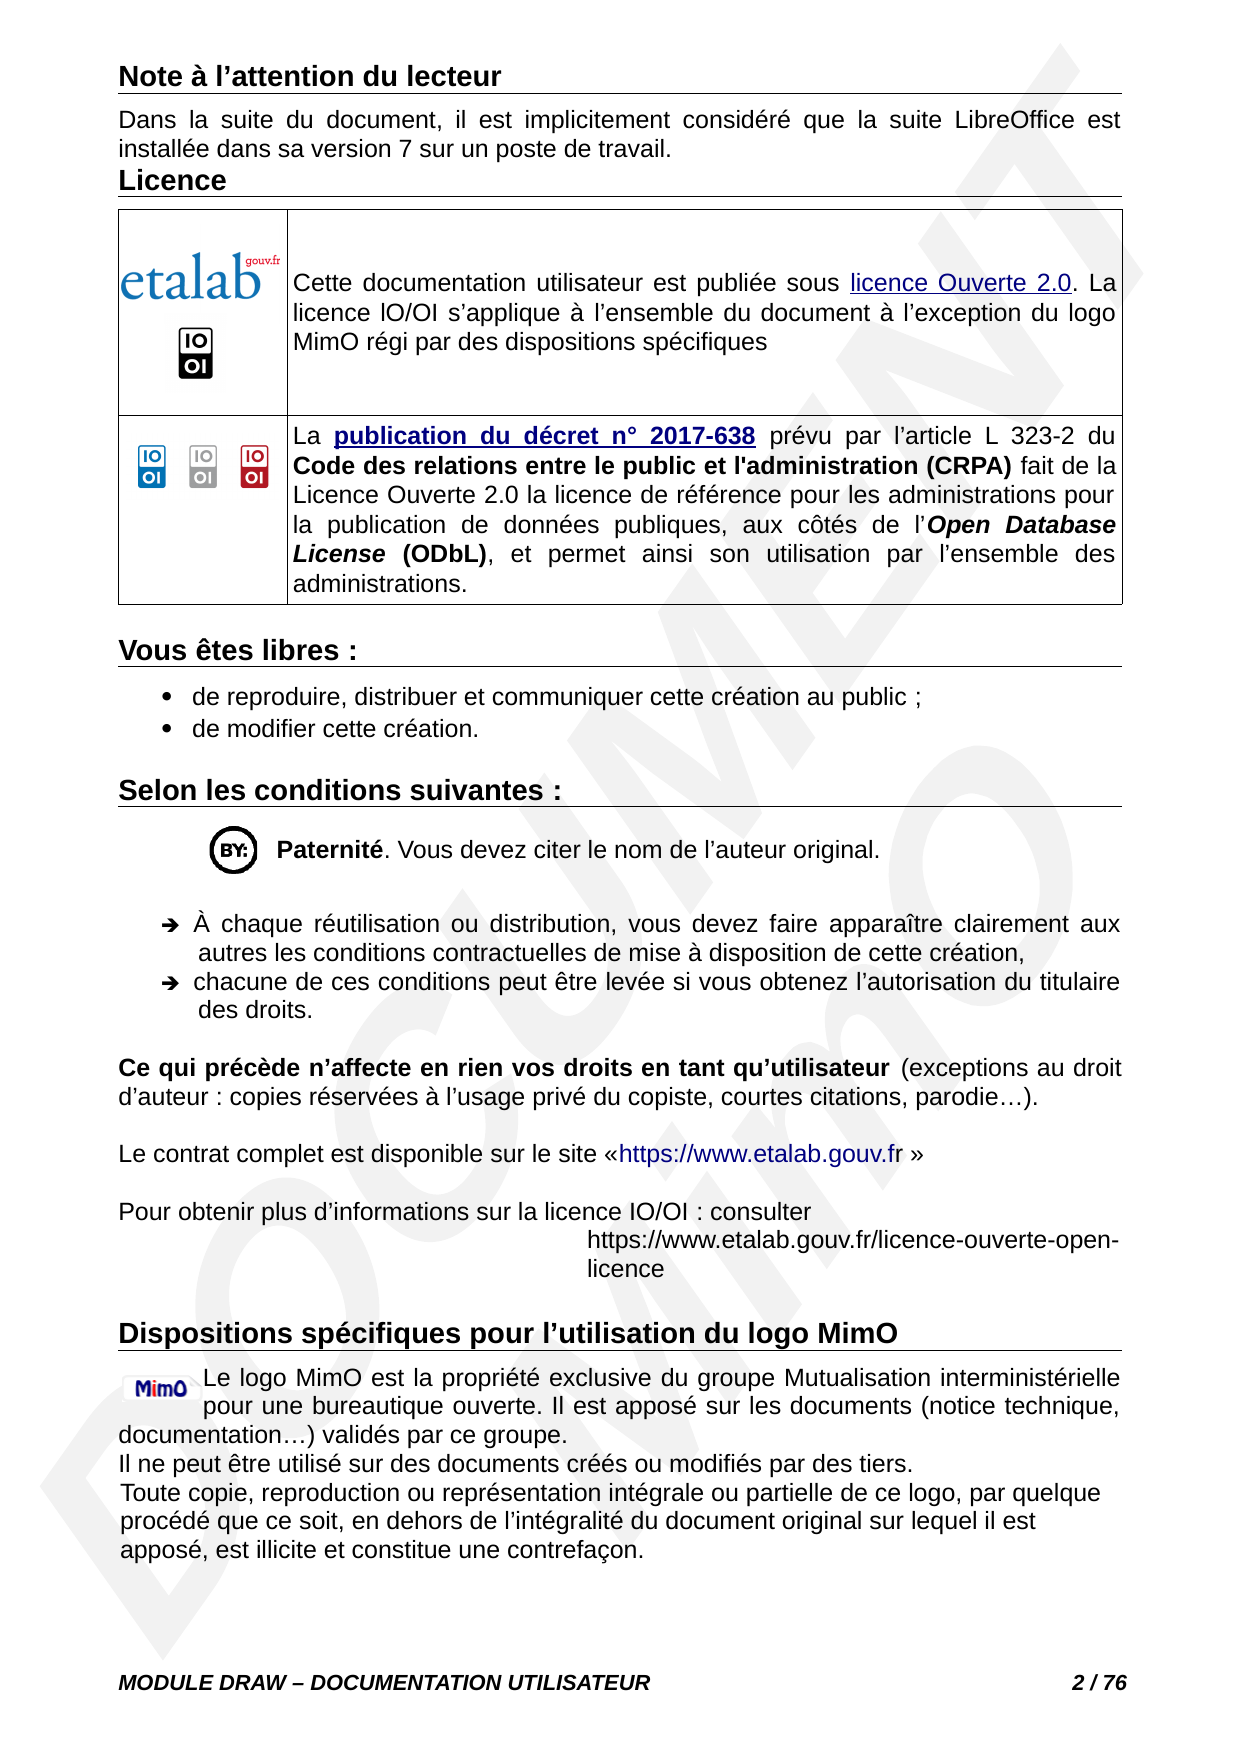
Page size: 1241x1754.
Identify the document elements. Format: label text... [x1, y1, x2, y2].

picture [126, 433, 280, 500]
text Note à l’attention du lecteur [118, 59, 1122, 93]
text Ce qui précède n’affecte en rien vos droits en tant qu’utilisateur (exceptions au droit d’auteur : copies réservées à l’usage privé du copiste, courtes citations, parodie…). [118, 1053, 1122, 1110]
table_cell [119, 416, 287, 604]
picture [121, 224, 280, 393]
text Toute copie, reproduction ou représentation intégrale ou partielle de ce logo, par quelque procédé que ce soit, en dehors de l’intégralité du document original sur lequel il est apposé, est illicite et constitue une contrefaçon. [120, 1477, 1122, 1564]
table_header [119, 210, 287, 415]
text Le logo MimO est la propriété exclusive du groupe Mutualisation interministérielle pour une bureautique ouverte. Il est apposé sur les documents (notice technique, documentation…) validés par ce groupe. [118, 1362, 1122, 1449]
text Selon les conditions suivantes : [118, 773, 1122, 806]
list chacune de ces conditions peut être levée si vous obtenez l’autorisation du titulaire des droits. [160, 966, 1122, 1024]
table_header Paternité. Vous devez citer le nom de l’auteur original. [270, 819, 1120, 880]
text Licence [118, 163, 1122, 196]
list de modifier cette création. [162, 711, 1122, 744]
picture [209, 825, 258, 874]
table_header [203, 819, 270, 880]
list de reproduire, distribuer et communiquer cette création au public ; [162, 679, 1122, 711]
text Vous êtes libres : [118, 633, 1122, 666]
text Dispositions spécifiques pour l’utilisation du logo MimO [118, 1316, 1122, 1350]
picture [122, 1375, 203, 1402]
text Il ne peut être utilisé sur des documents créés ou modifiés par des tiers. [118, 1449, 1122, 1477]
text Le contrat complet est disponible sur le site «https://www.etalab.gouv.fr » [118, 1139, 1122, 1168]
list À chaque réutilisation ou distribution, vous devez faire apparaître clairement aux autres les conditions contractuelles de mise à disposition de cette création, [160, 909, 1122, 966]
table_header Cette documentation utilisateur est publiée sous licence Ouverte 2.0. La licence lO/OI s’applique à l’ensemble du document à l’exception du logo MimO régi par des dispositions spécifiques [288, 210, 1122, 415]
table_cell La publication du décret n° 2017-638 prévu par l’article L 323-2 du Code des relations entre le public et l'administration (CRPA) fait de la Licence Ouverte 2.0 la licence de référence pour les administrations pour la publication de données publiques, aux côtés de l’Open Database License (ODbL), et permet ainsi son utilisation par l’ensemble des administrations. [288, 416, 1122, 604]
text Dans la suite du document, il est implicitement considéré que la suite LibreOffice est installée dans sa version 7 sur un poste de travail. [118, 105, 1122, 163]
text Pour obtenir plus d’informations sur la licence IO/OI : consulter https://www.etalab.gouv.fr/licence-ouverte-open-licence [118, 1196, 1122, 1283]
